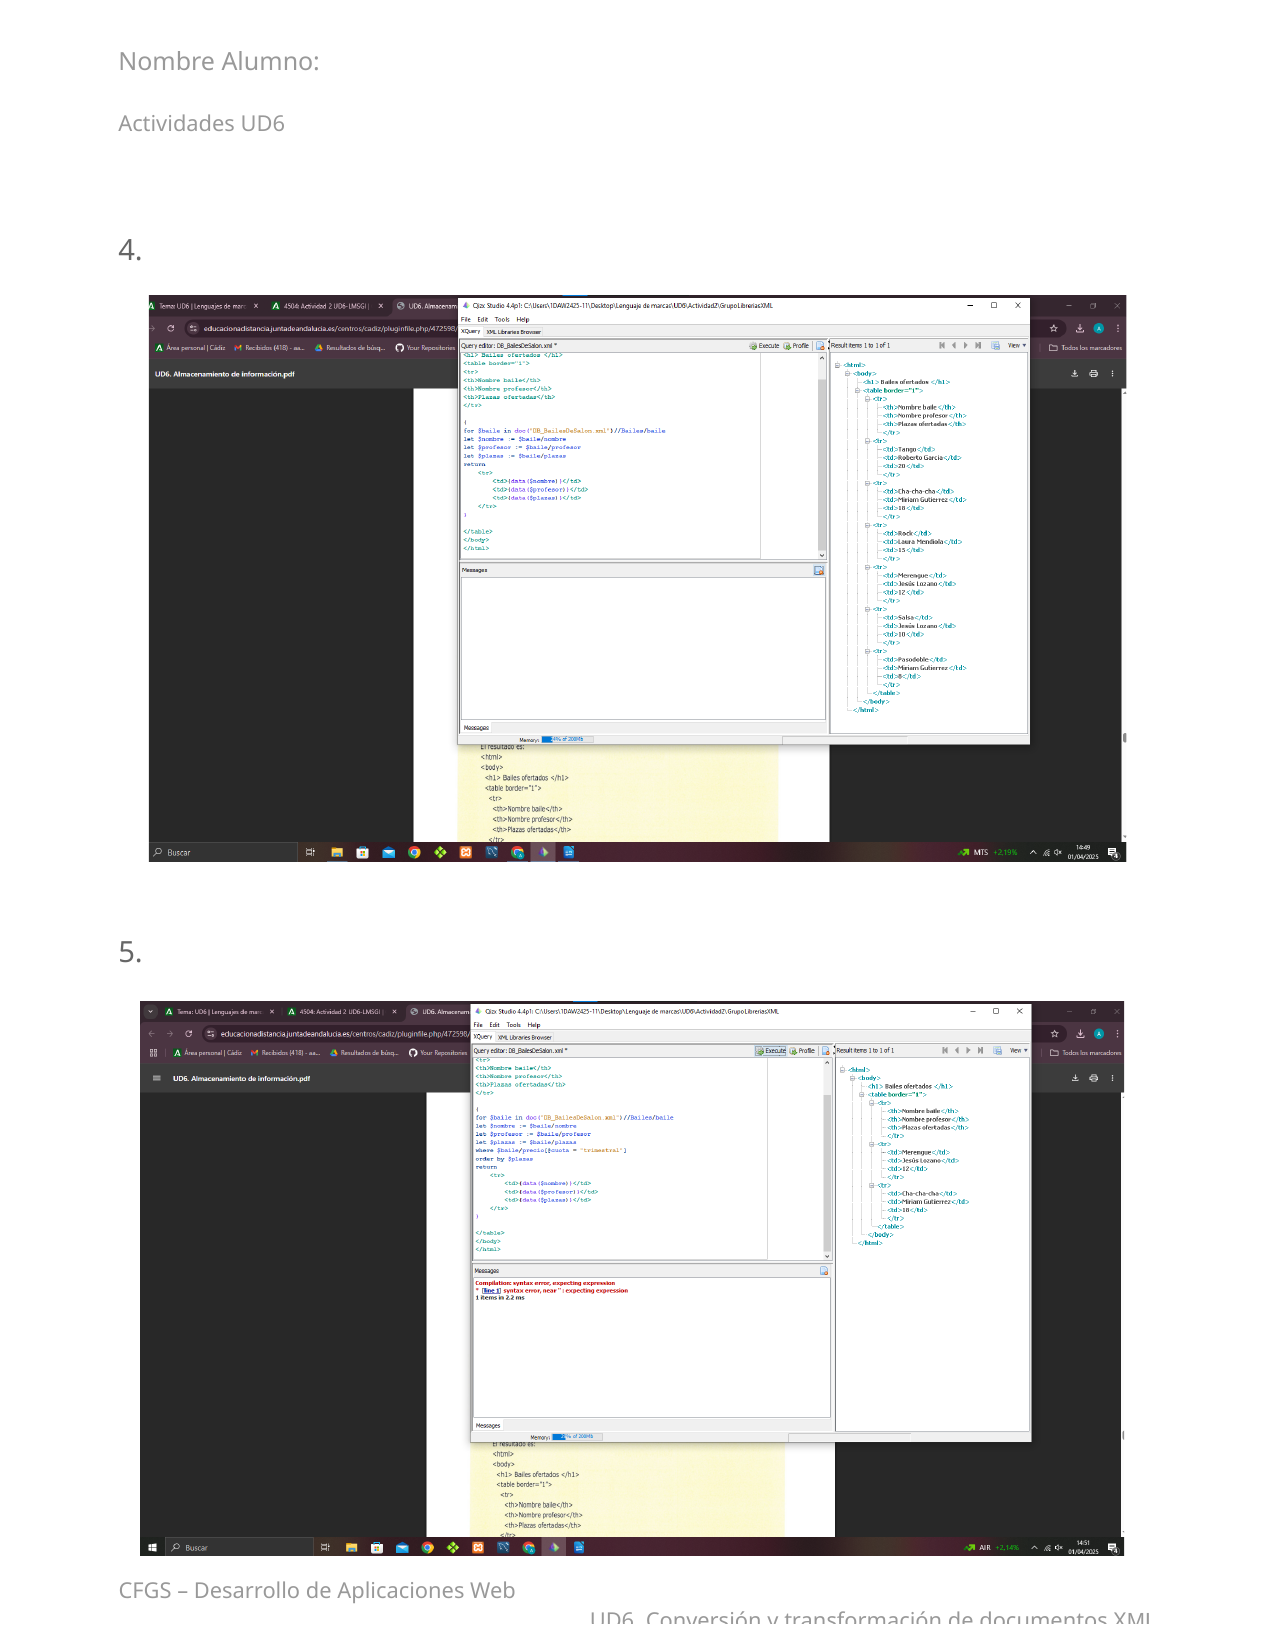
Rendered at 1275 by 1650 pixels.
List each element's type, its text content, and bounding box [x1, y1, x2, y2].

picture [140, 1001, 1125, 1556]
picture [148, 295, 1127, 862]
text 5. [118, 932, 1157, 971]
text 4. [118, 230, 1157, 269]
